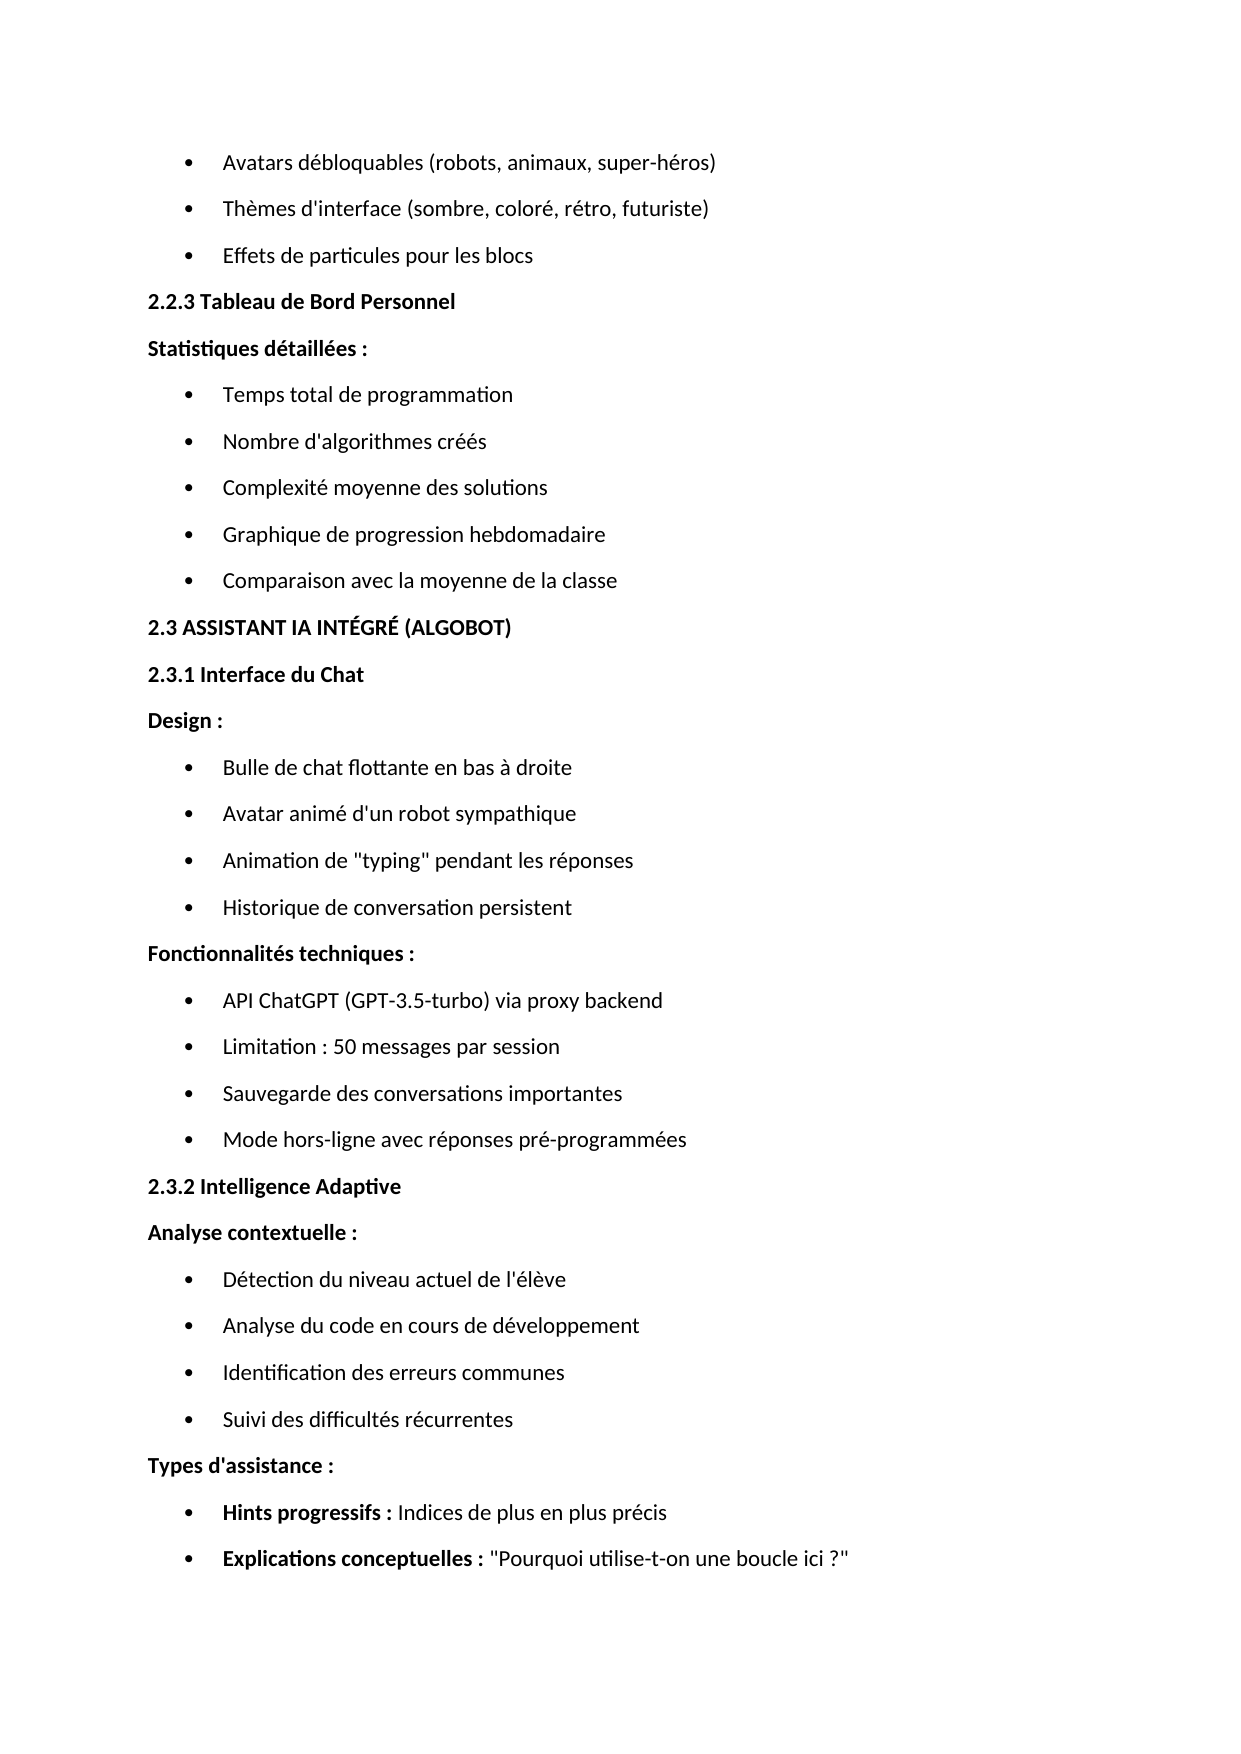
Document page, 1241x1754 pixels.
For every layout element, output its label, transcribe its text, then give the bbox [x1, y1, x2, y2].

list Graphique de progression hebdomadaire [185, 520, 1093, 548]
list Mode hors-ligne avec réponses pré-programmées [185, 1125, 1093, 1153]
text 2.3.1 Interface du Chat [148, 660, 1093, 688]
list Bulle de chat flottante en bas à droite [185, 753, 1093, 781]
list Hints progressifs : Indices de plus en plus précis [185, 1498, 1093, 1526]
list Historique de conversation persistent [185, 893, 1093, 921]
text Types d'assistance : [148, 1451, 1093, 1479]
text Fonctionnalités techniques : [148, 939, 1093, 967]
text 2.3.2 Intelligence Adaptive [148, 1172, 1093, 1200]
list Sauvegarde des conversations importantes [185, 1079, 1093, 1107]
text Analyse contextuelle : [148, 1218, 1093, 1247]
list Thèmes d'interface (sombre, coloré, rétro, futuriste) [185, 194, 1093, 222]
list Explications conceptuelles : "Pourquoi utilise-t-on une boucle ici ?" [185, 1544, 1093, 1572]
list Analyse du code en cours de développement [185, 1312, 1093, 1340]
list Animation de "typing" pendant les réponses [185, 846, 1093, 874]
text Statistiques détaillées : [148, 334, 1093, 362]
list Effets de particules pour les blocs [185, 241, 1093, 269]
list Complexité moyenne des solutions [185, 473, 1093, 502]
list Comparaison avec la moyenne de la classe [185, 567, 1093, 595]
list Avatar animé d'un robot sympathique [185, 799, 1093, 827]
list Détection du niveau actuel de l'élève [185, 1265, 1093, 1293]
text 2.2.3 Tableau de Bord Personnel [148, 287, 1093, 315]
list Nombre d'algorithmes créés [185, 427, 1093, 455]
list API ChatGPT (GPT-3.5-turbo) via proxy backend [185, 986, 1093, 1014]
list Identification des erreurs communes [185, 1358, 1093, 1386]
text Design : [148, 706, 1093, 734]
list Temps total de programmation [185, 380, 1093, 408]
list Limitation : 50 messages par session [185, 1032, 1093, 1060]
list Suivi des difficultés récurrentes [185, 1405, 1093, 1433]
text 2.3 ASSISTANT IA INTÉGRÉ (ALGOBOT) [148, 613, 1093, 641]
list Avatars débloquables (robots, animaux, super-héros) [185, 148, 1093, 176]
